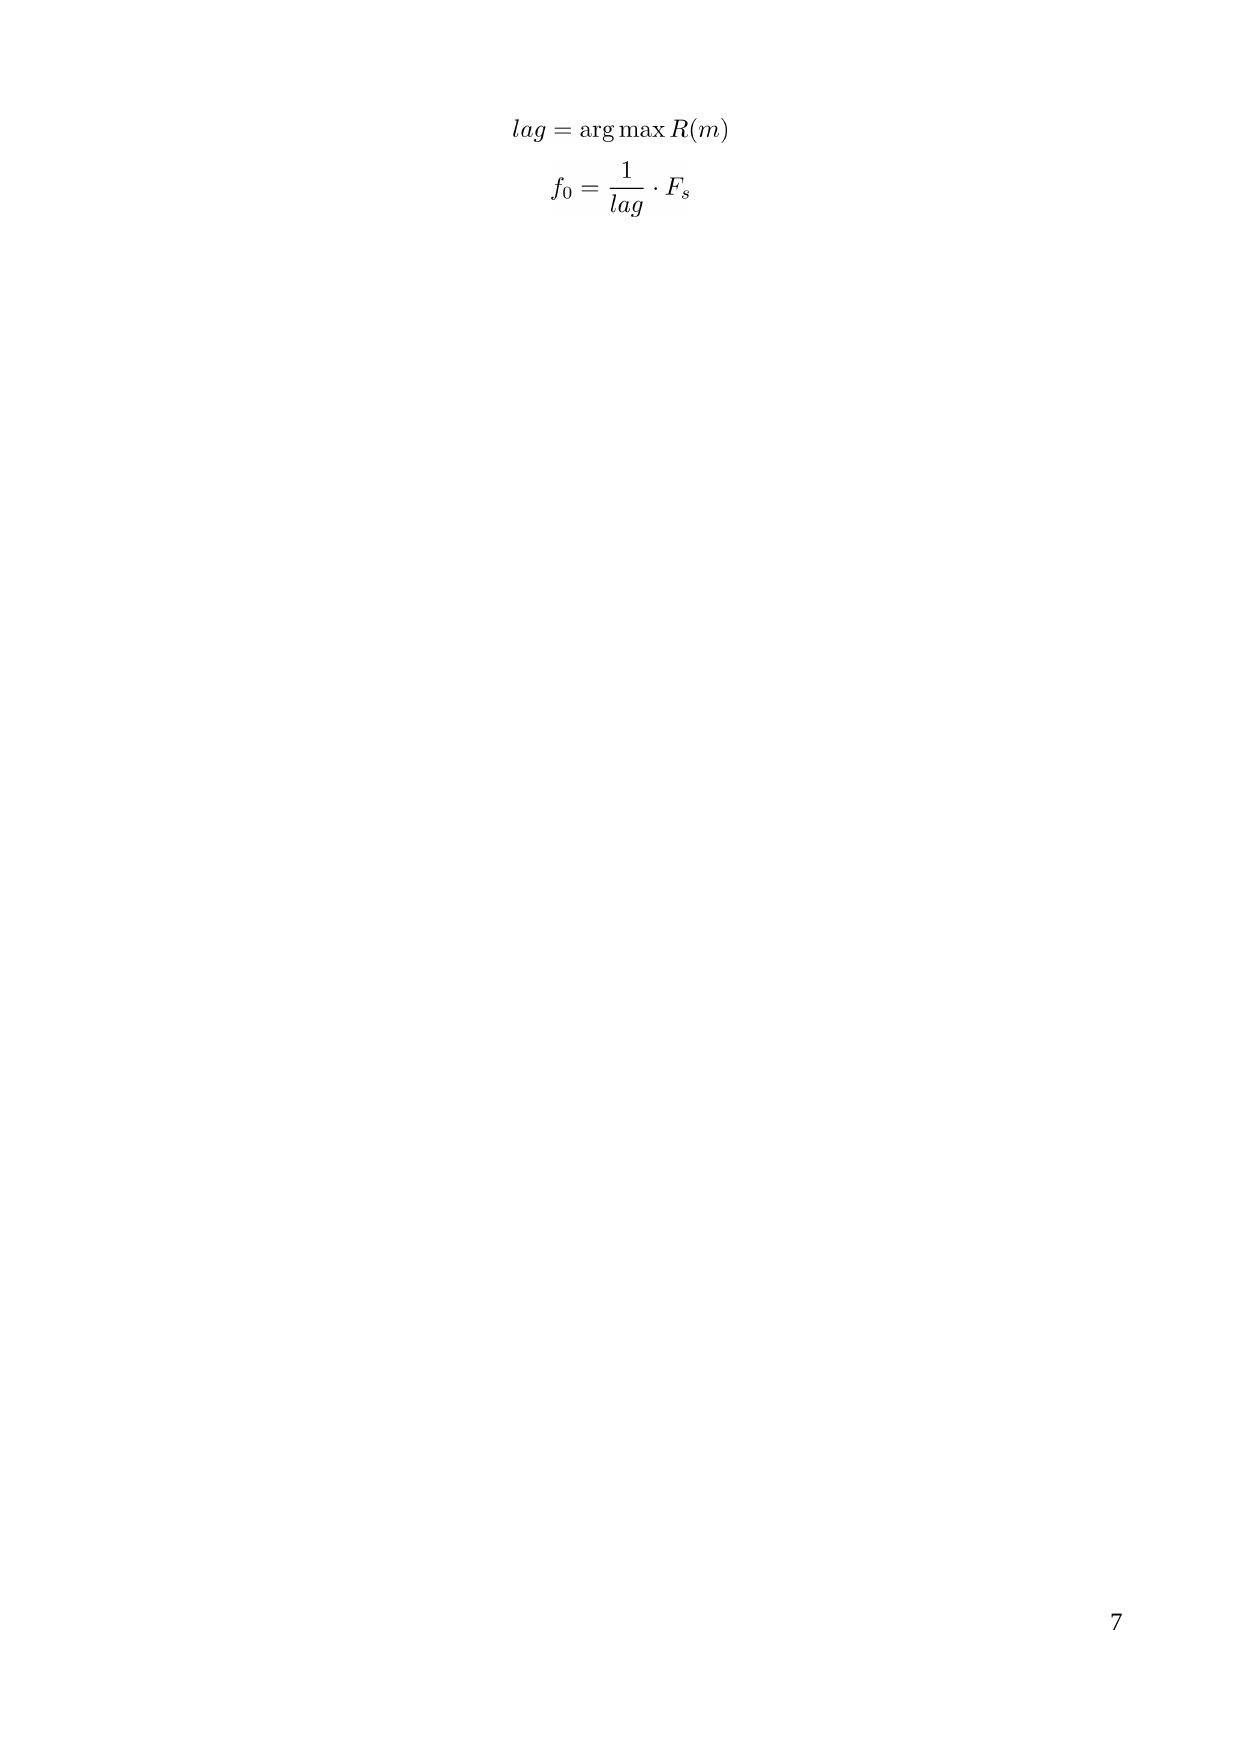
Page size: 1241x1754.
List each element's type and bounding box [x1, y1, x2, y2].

picture [513, 118, 727, 143]
picture [551, 161, 689, 217]
